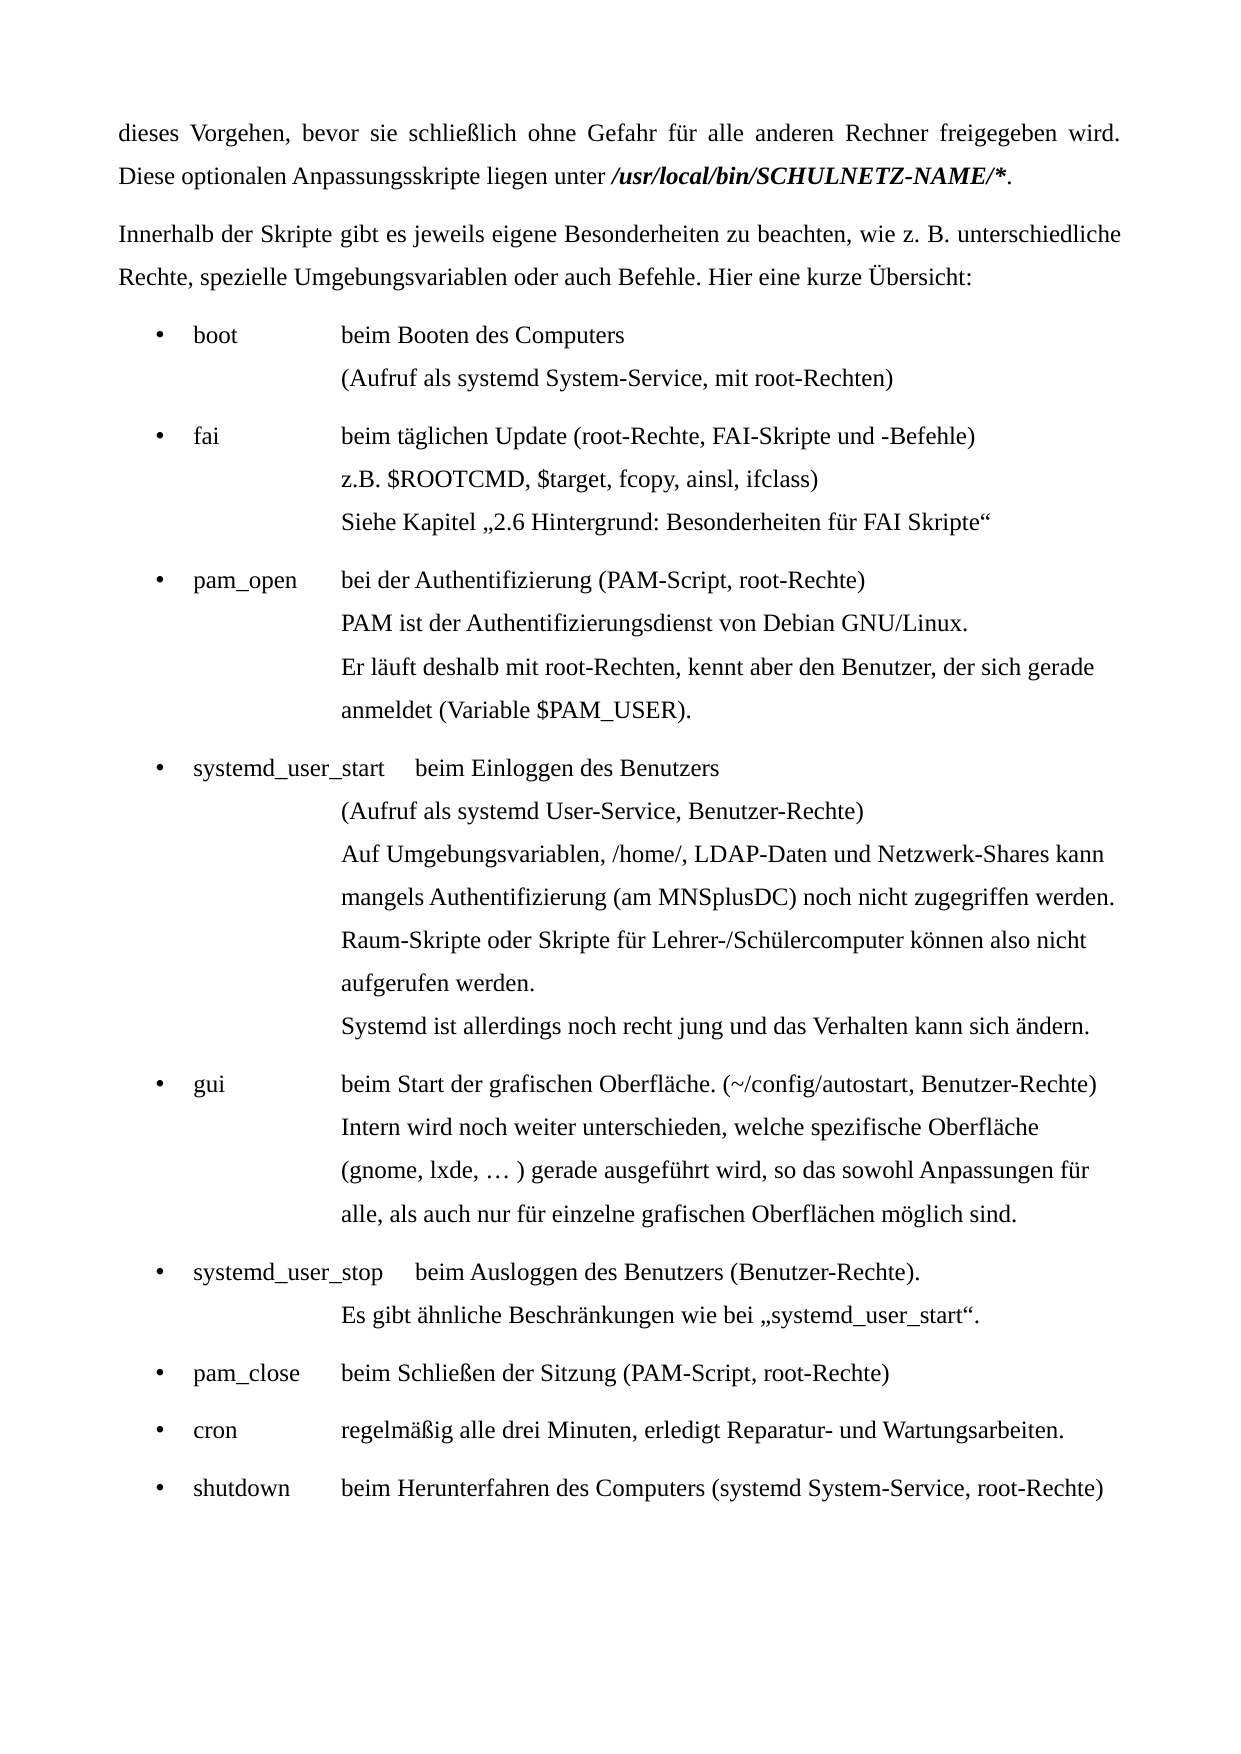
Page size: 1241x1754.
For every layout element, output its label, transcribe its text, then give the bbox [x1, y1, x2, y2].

list shutdown beim Herunterfahren des Computers (systemd System-Service, root-Rechte) [156, 1473, 1122, 1502]
list systemd_user_start beim Einloggen des Benutzers (Aufruf als systemd User-Service, Benutzer-Rechte) Auf Umgebungsvariablen, /home/, LDAP-Daten und Netzwerk-Shares kann mangels Authentifizierung (am MNSplusDC) noch nicht zugegriffen werden. Raum-Skripte oder Skripte für Lehrer-/Schülercomputer können also nicht aufgerufen werden. Systemd ist allerdings noch recht jung und das Verhalten kann sich ändern. [156, 753, 1122, 1040]
list cron regelmäßig alle drei Minuten, erledigt Reparatur- und Wartungsarbeiten. [156, 1416, 1122, 1444]
list fai beim täglichen Update (root-Rechte, FAI-Skripte und -Befehle) z.B. $ROOTCMD, $target, fcopy, ainsl, ifclass) Siehe Kapitel „2.6 Hintergrund: Besonderheiten für FAI Skripte“ [156, 421, 1122, 536]
list pam_close beim Schließen der Sitzung (PAM-Script, root-Rechte) [156, 1358, 1122, 1386]
list pam_open bei der Authentifizierung (PAM-Script, root-Rechte) PAM ist der Authentifizierungsdienst von Debian GNU/Linux. Er läuft deshalb mit root-Rechten, kennt aber den Benutzer, der sich gerade anmeldet (Variable $PAM_USER). [156, 565, 1122, 723]
list systemd_user_stop beim Ausloggen des Benutzers (Benutzer-Rechte). Es gibt ähnliche Beschränkungen wie bei „systemd_user_start“. [156, 1257, 1122, 1328]
text dieses Vorgehen, bevor sie schließlich ohne Gefahr für alle anderen Rechner freigegeben wird. Diese optionalen Anpassungsskripte liegen unter /usr/local/bin/SCHULNETZ-NAME/*. [118, 118, 1122, 190]
list gui beim Start der grafischen Oberfläche. (~/config/autostart, Benutzer-Rechte) Intern wird noch weiter unterschieden, welche spezifische Oberfläche (gnome, lxde, … ) gerade ausgeführt wird, so das sowohl Anpassungen für alle, als auch nur für einzelne grafischen Oberflächen möglich sind. [156, 1069, 1122, 1227]
list boot beim Booten des Computers (Aufruf als systemd System-Service, mit root-Rechten) [156, 320, 1122, 392]
text Innerhalb der Skripte gibt es jeweils eigene Besonderheiten zu beachten, wie z. B. unterschiedliche Rechte, spezielle Umgebungsvariablen oder auch Befehle. Hier eine kurze Übersicht: [118, 219, 1122, 291]
